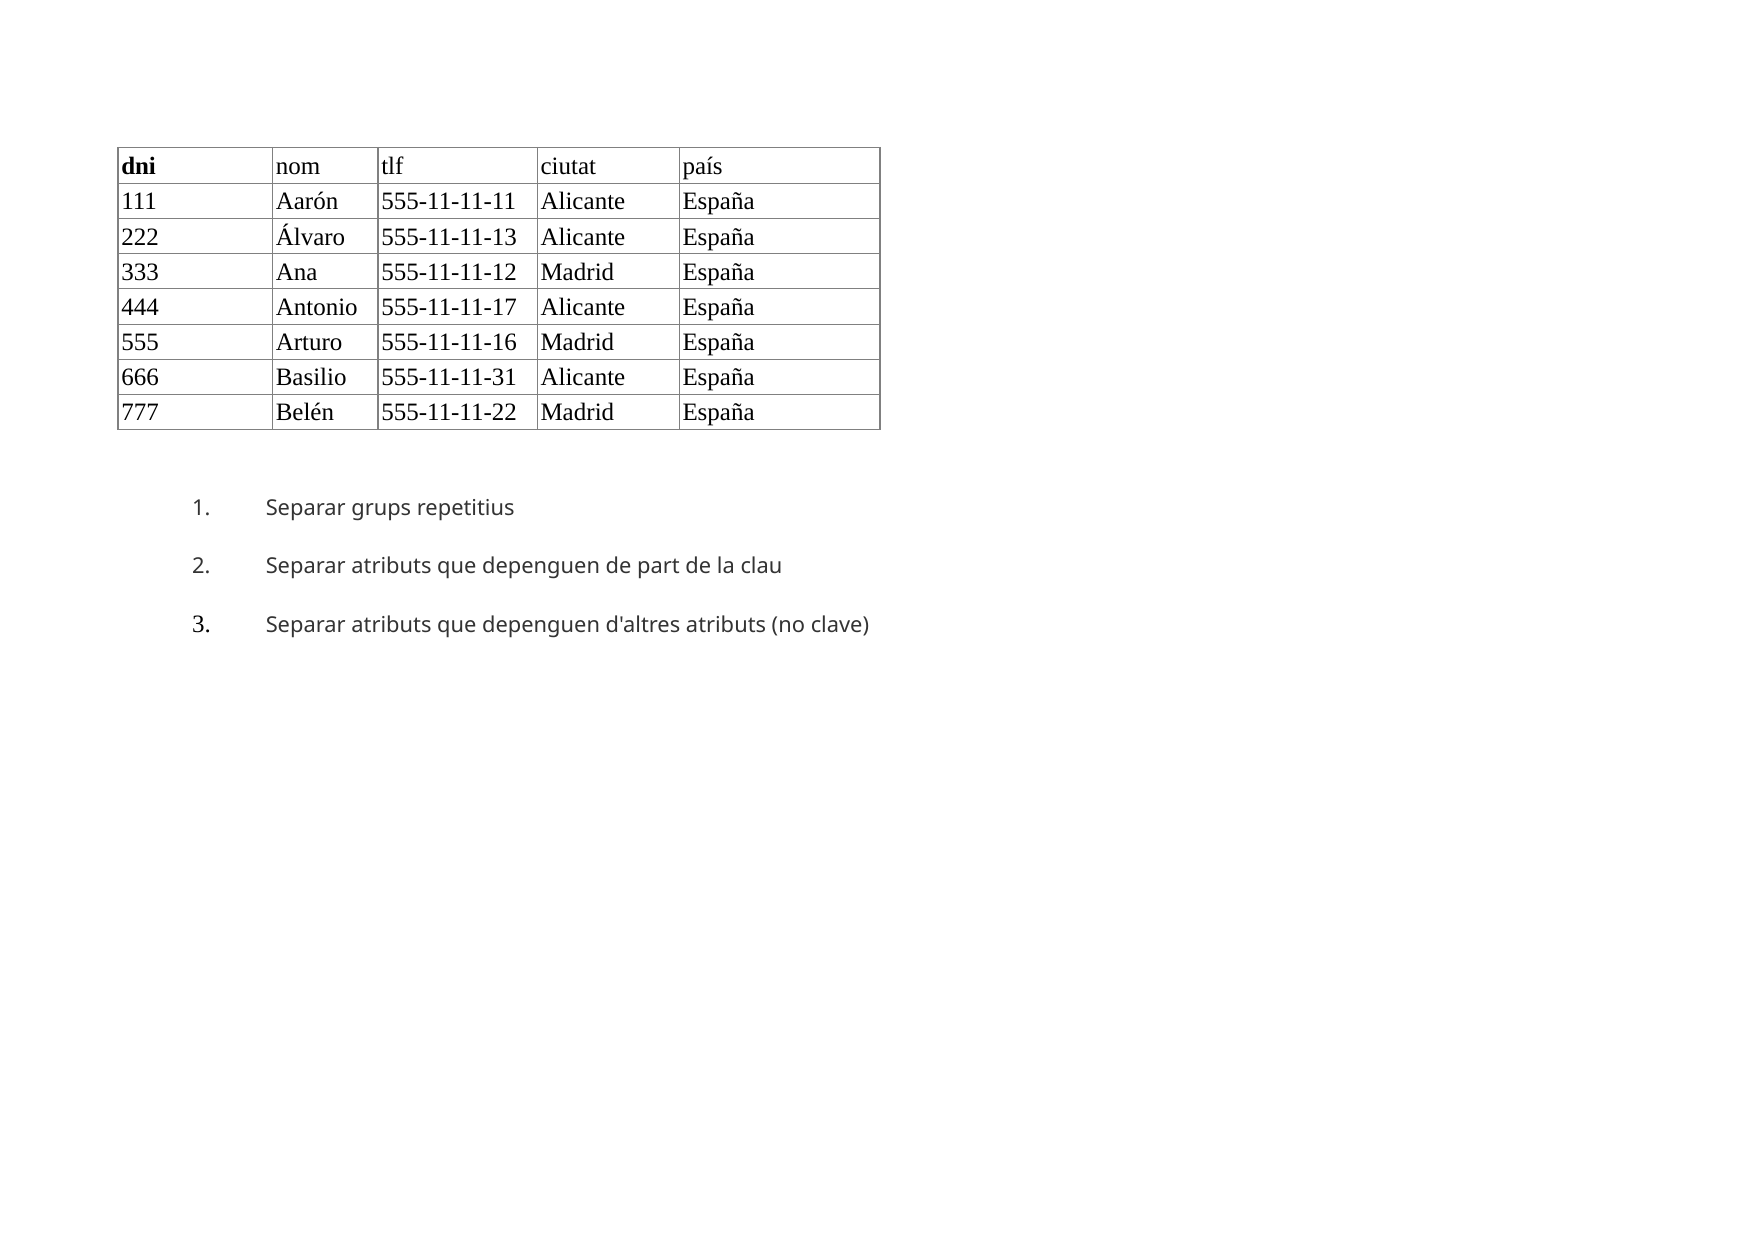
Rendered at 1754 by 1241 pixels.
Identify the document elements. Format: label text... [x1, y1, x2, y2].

table_cell 222 [119, 219, 272, 253]
list Separar atributs que depenguen de part de la clau [192, 536, 1636, 580]
table_cell España [680, 360, 879, 394]
table_cell 444 [119, 289, 272, 323]
table_cell 555-11-11-11 [379, 184, 537, 218]
table_cell Álvaro [273, 219, 377, 253]
table_cell 555-11-11-31 [379, 360, 537, 394]
table_header nom [273, 148, 377, 183]
table_cell Aarón [273, 184, 377, 218]
table_cell España [680, 325, 879, 358]
table_header dni [119, 148, 272, 183]
list Separar grups repetitius [192, 478, 1636, 522]
table_header tlf [379, 148, 537, 183]
table_cell Basilio [273, 360, 377, 394]
table_cell 555-11-11-22 [379, 395, 537, 429]
table_cell Alicante [538, 360, 679, 394]
table_cell Madrid [538, 325, 679, 358]
table_header ciutat [538, 148, 679, 183]
table_cell 111 [119, 184, 272, 218]
table_cell Belén [273, 395, 377, 429]
table_cell Arturo [273, 325, 377, 358]
table_cell 555-11-11-12 [379, 254, 537, 288]
table_cell 555-11-11-16 [379, 325, 537, 358]
table_cell Madrid [538, 254, 679, 288]
table_cell Ana [273, 254, 377, 288]
table_cell España [680, 219, 879, 253]
table_cell 555-11-11-17 [379, 289, 537, 323]
table_cell Alicante [538, 184, 679, 218]
table_cell Alicante [538, 219, 679, 253]
table_cell España [680, 395, 879, 429]
table_cell 333 [119, 254, 272, 288]
table_header país [680, 148, 879, 183]
table_cell Alicante [538, 289, 679, 323]
table_cell Antonio [273, 289, 377, 323]
table_cell Madrid [538, 395, 679, 429]
table_cell España [680, 289, 879, 323]
table_cell 555 [119, 325, 272, 358]
table_cell España [680, 184, 879, 218]
list Separar atributs que depenguen d'altres atributs (no clave) [192, 594, 1636, 638]
table_cell 666 [119, 360, 272, 394]
table_cell España [680, 254, 879, 288]
table_cell 555-11-11-13 [379, 219, 537, 253]
table_cell 777 [119, 395, 272, 429]
